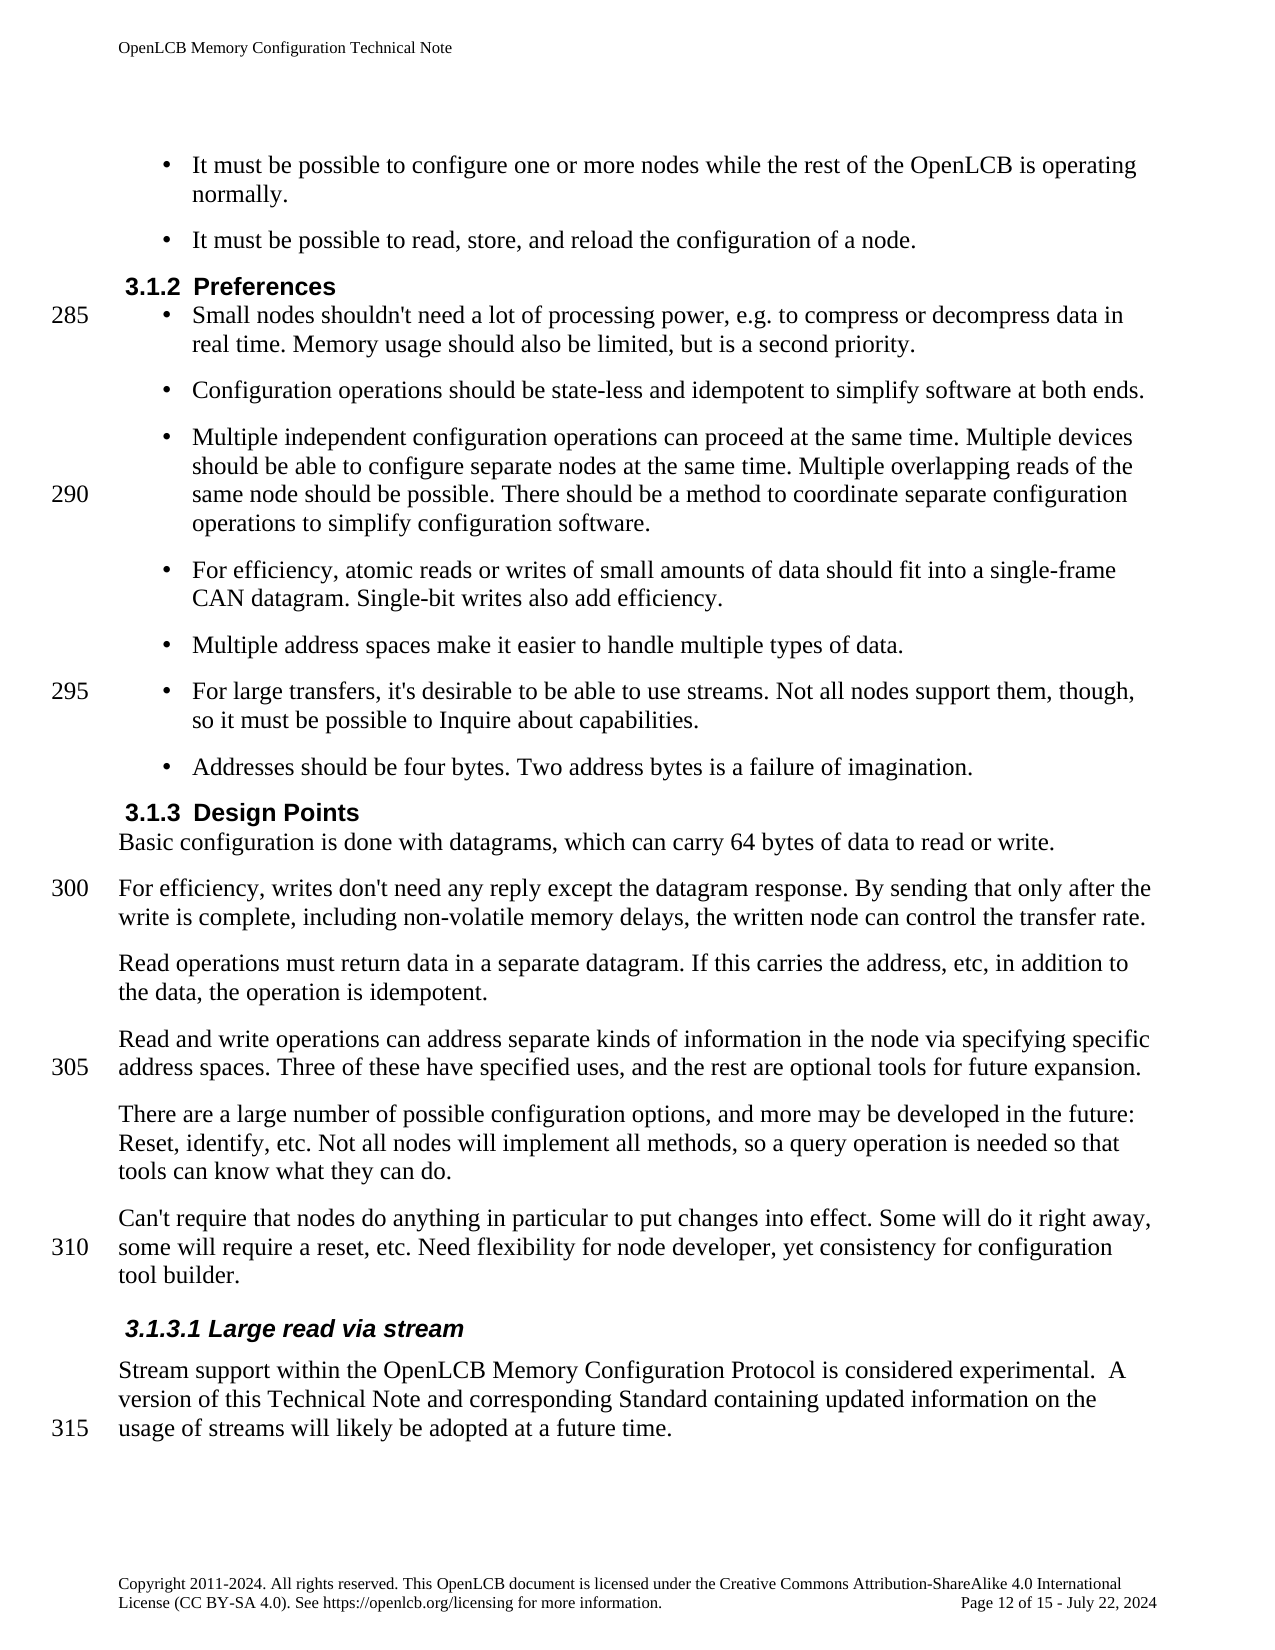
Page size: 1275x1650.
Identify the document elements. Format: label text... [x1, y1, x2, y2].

text Stream support within the OpenLCB Memory Configuration Protocol is considered experimental. A version of this Technical Note and corresponding Standard containing updated information on the usage of streams will likely be adopted at a future time. [118, 1355, 1157, 1441]
subtitle Design Points [118, 798, 1157, 827]
text For efficiency, writes don't need any reply except the datagram response. By sending that only after the write is complete, including non-volatile memory delays, the written node can control the transfer rate. [118, 873, 1157, 931]
list For efficiency, atomic reads or writes of small amounts of data should fit into a single-frame CAN datagram. Single-bit writes also add efficiency. [162, 555, 1157, 612]
list It must be possible to read, store, and reload the configuration of a node. [162, 225, 1157, 254]
text Read operations must return data in a separate datagram. If this carries the address, etc, in addition to the data, the operation is idempotent. [118, 948, 1157, 1006]
list It must be possible to configure one or more nodes while the rest of the OpenLCB is operating normally. [162, 150, 1157, 207]
list For large transfers, it's desirable to be able to use streams. Not all nodes support them, though, so it must be possible to Inquire about capabilities. [162, 676, 1157, 734]
text There are a large number of possible configuration options, and more may be developed in the future: Reset, identify, etc. Not all nodes will implement all methods, so a query operation is needed so that tools can know what they can do. [118, 1099, 1157, 1185]
list Multiple address spaces make it easier to handle multiple types of data. [162, 630, 1157, 659]
text Can't require that nodes do anything in particular to put changes into effect. Some will do it right away, some will require a reset, etc. Need flexibility for node developer, yet consistency for configuration tool builder. [118, 1203, 1157, 1289]
list Multiple independent configuration operations can proceed at the same time. Multiple devices should be able to configure separate nodes at the same time. Multiple overlapping reads of the same node should be possible. There should be a method to coordinate separate configuration operations to simplify configuration software. [162, 422, 1157, 537]
list Addresses should be four bytes. Two address bytes is a failure of imagination. [162, 752, 1157, 780]
subtitle Large read via stream [118, 1314, 1157, 1343]
text Read and write operations can address separate kinds of information in the node via specifying specific address spaces. Three of these have specified uses, and the rest are optional tools for future expansion. [118, 1024, 1157, 1081]
text Basic configuration is done with datagrams, which can carry 64 bytes of data to read or write. [118, 827, 1157, 856]
list Configuration operations should be state-less and idempotent to simplify software at both ends. [162, 376, 1157, 404]
list Small nodes shouldn't need a lot of processing power, e.g. to compress or decompress data in real time. Memory usage should also be limited, but is a second priority. [162, 300, 1157, 358]
subtitle Preferences [118, 272, 1157, 300]
